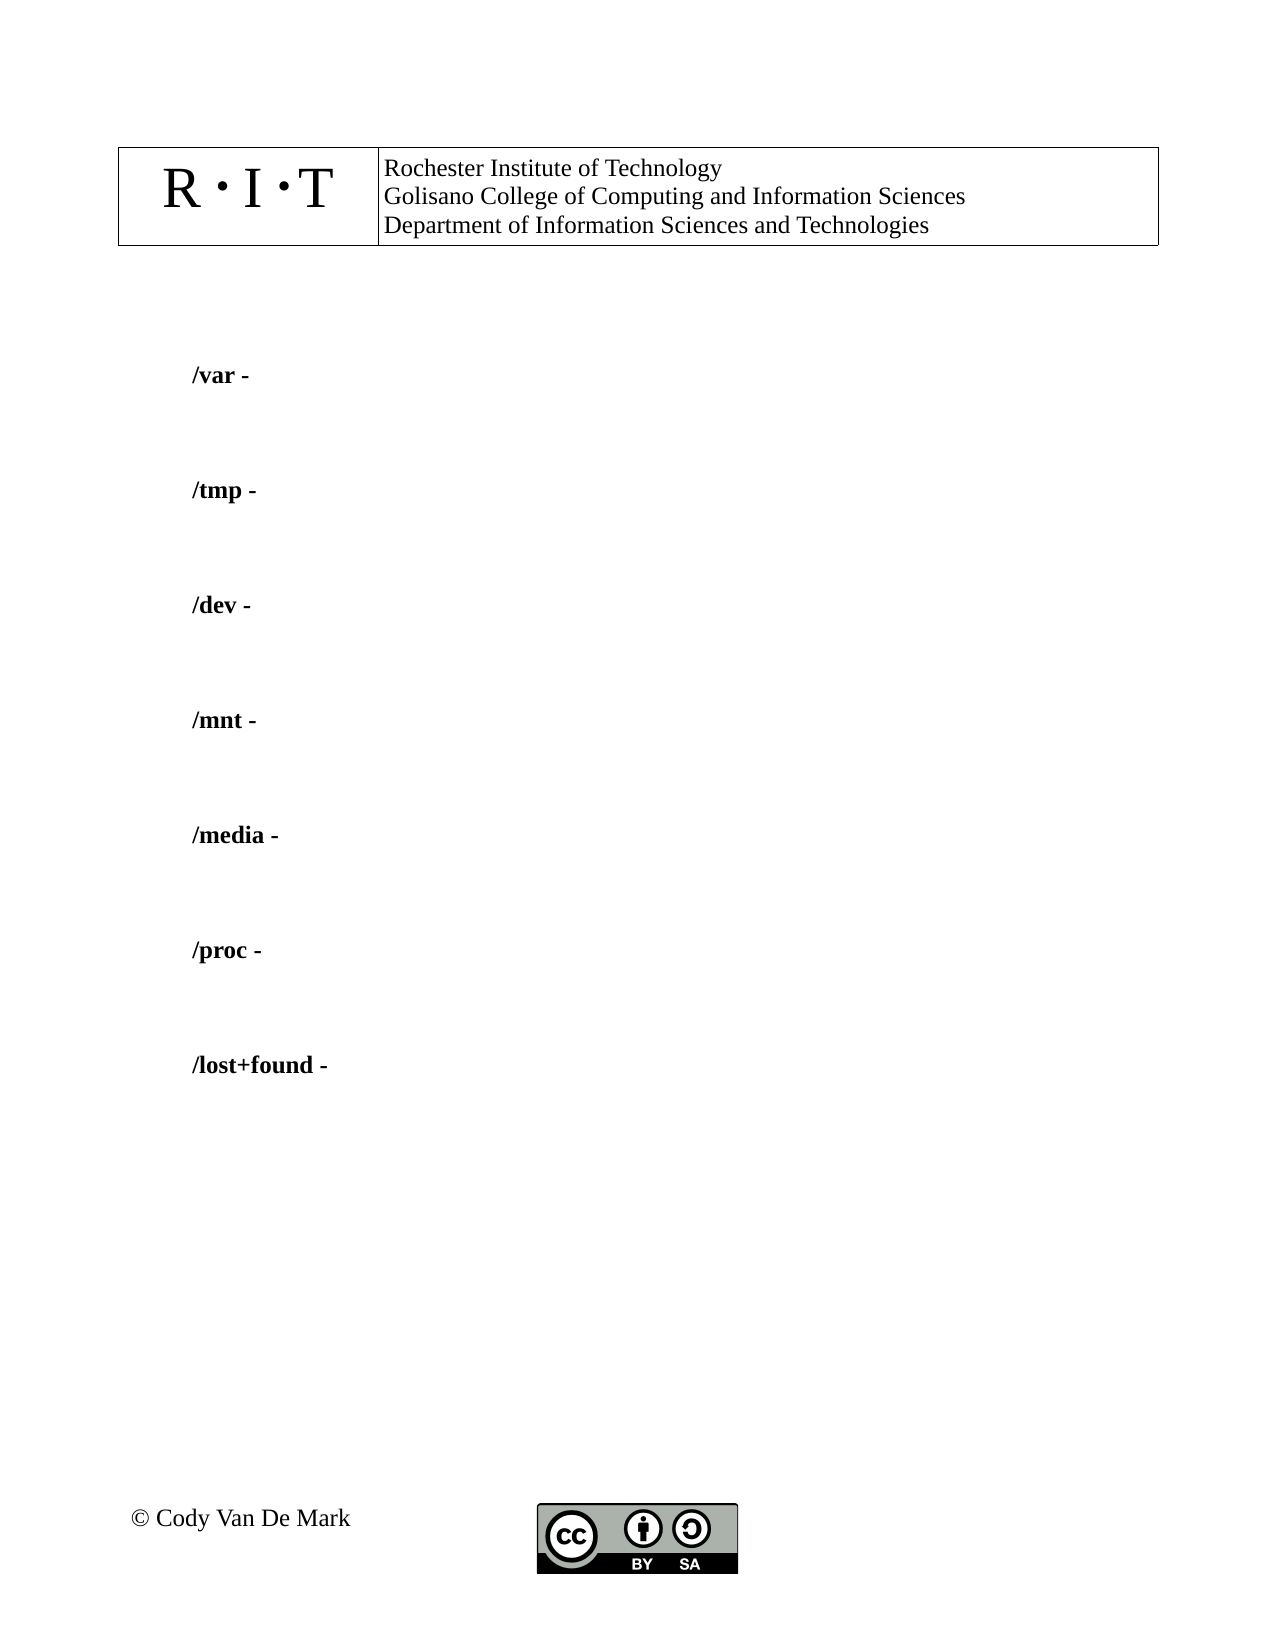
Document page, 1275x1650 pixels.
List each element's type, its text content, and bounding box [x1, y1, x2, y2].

text /tmp - [118, 476, 1157, 504]
text /dev - [118, 591, 1157, 619]
picture [536, 1503, 739, 1574]
text /proc - [118, 936, 1157, 964]
text /var - [118, 361, 1157, 389]
text /mnt - [118, 706, 1157, 734]
text /lost+found - [118, 1051, 1157, 1079]
text /media - [118, 821, 1157, 849]
